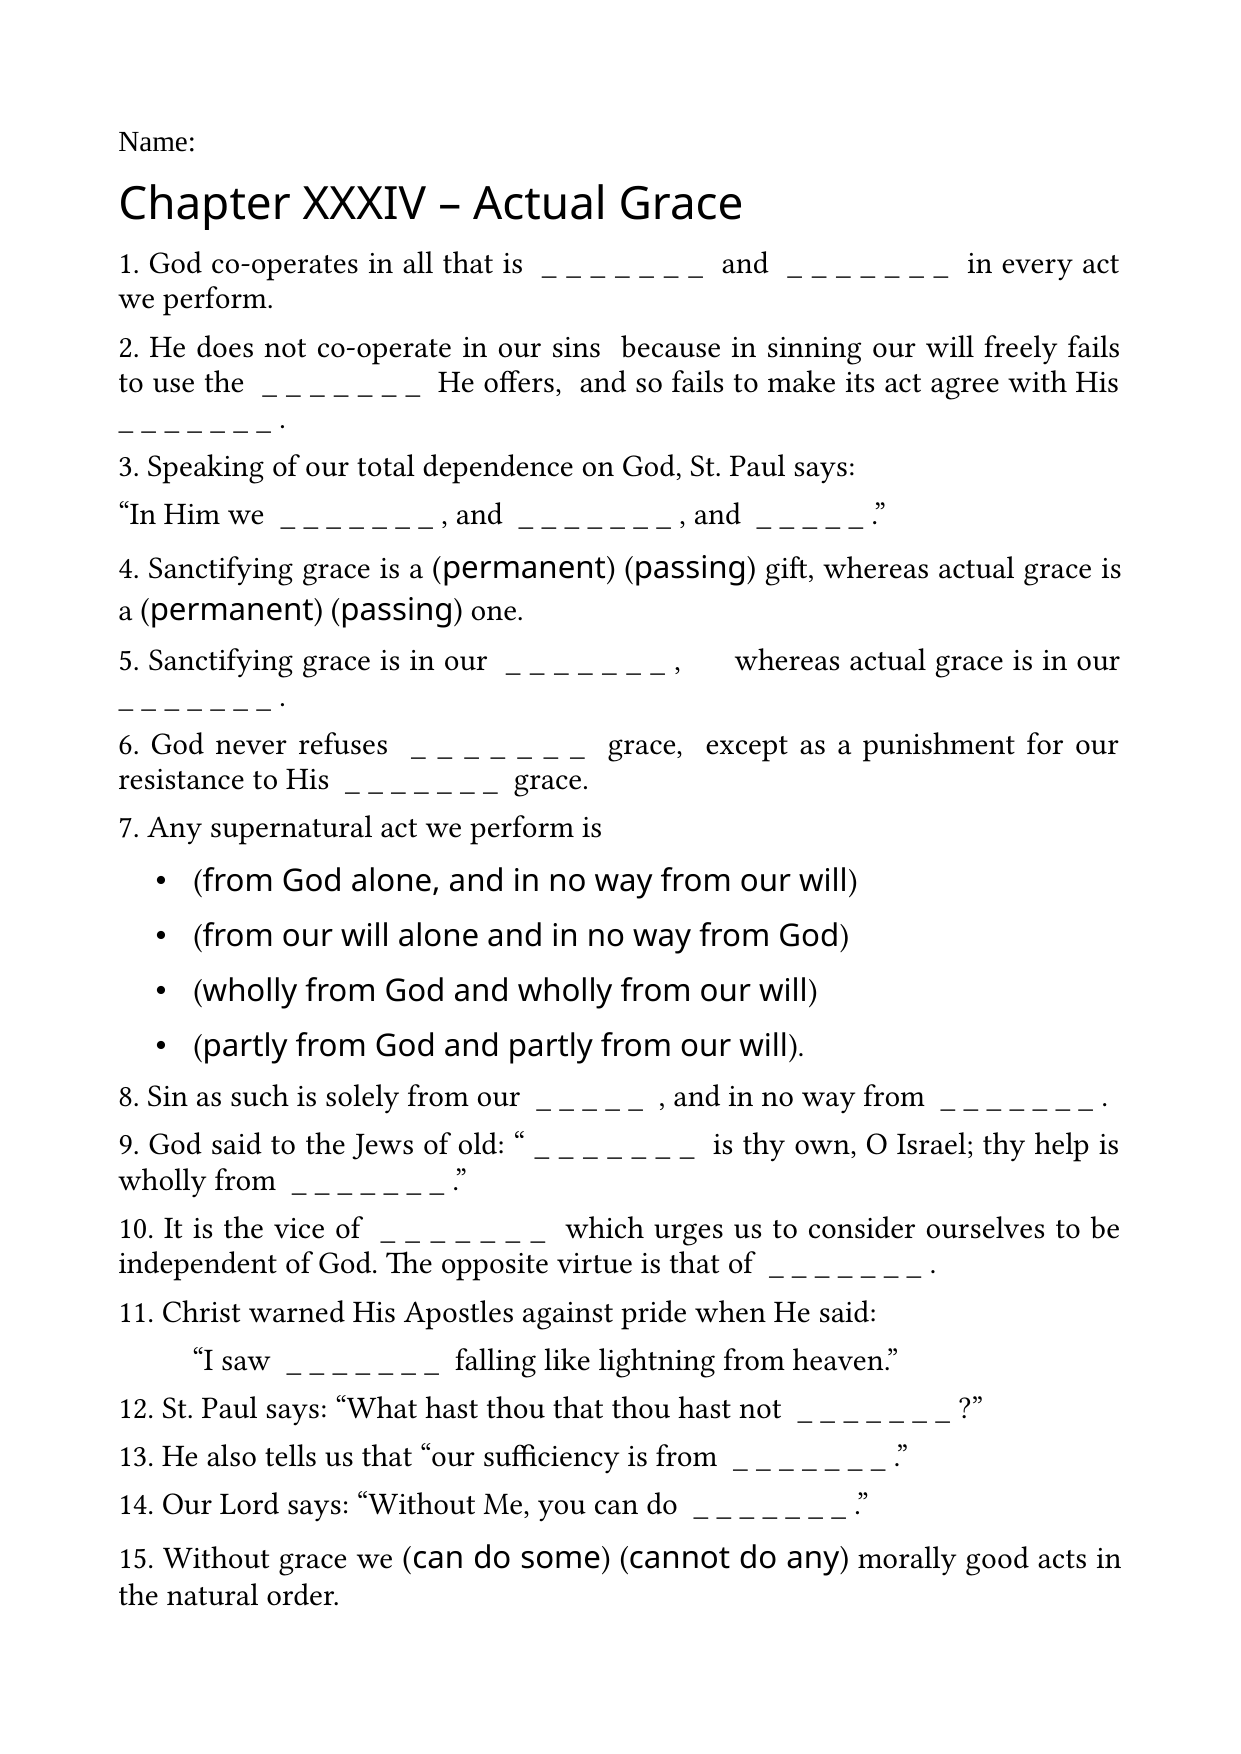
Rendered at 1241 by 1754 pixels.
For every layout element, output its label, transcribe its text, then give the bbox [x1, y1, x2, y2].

text 4. Sanctifying grace is a (permanent) (passing) gift, whereas actual grace is a (permanent) (passing) one. [118, 545, 1122, 630]
text “In Him we _ _ _ _ _ _ _ , and _ _ _ _ _ _ _ , and _ _ _ _ _ .” [118, 497, 1122, 532]
text 9. God said to the Jews of old: “ _ _ _ _ _ _ _ is thy own, O Israel; thy help is wholly from _ _ _ _ _ _ _ .” [118, 1127, 1122, 1198]
text 13. He also tells us that “our sufficiency is from _ _ _ _ _ _ _ .” [118, 1438, 1122, 1474]
list (partly from God and partly from our will). [156, 1023, 1122, 1066]
text Chapter XXXIV – Actual Grace [118, 170, 1122, 233]
text 3. Speaking of our total dependence on God, St. Paul says: [118, 448, 1122, 484]
text 14. Our Lord says: “Without Me, you can do _ _ _ _ _ _ _ .” [118, 1487, 1122, 1522]
text “I saw _ _ _ _ _ _ _ falling like lightning from heaven.” [118, 1342, 1122, 1378]
text 15. Without grace we (can do some) (cannot do any) morally good acts in the natural order. [118, 1535, 1122, 1613]
text 1. God co-operates in all that is _ _ _ _ _ _ _ and _ _ _ _ _ _ _ in every act we perform. [118, 245, 1122, 317]
text 7. Any supernatural act we perform is [118, 810, 1122, 846]
text 8. Sin as such is solely from our _ _ _ _ _ , and in no way from _ _ _ _ _ _ _ . [118, 1078, 1122, 1114]
text 10. It is the vice of _ _ _ _ _ _ _ which urges us to consider ourselves to be independent of God. The opposite virtue is that of _ _ _ _ _ _ _ . [118, 1210, 1122, 1282]
list (from our will alone and in no way from God) [156, 913, 1122, 956]
text 2. He does not co-operate in our sins because in sinning our will freely fails to use the _ _ _ _ _ _ _ He offers, and so fails to make its act agree with His _ _ _ _ _ _ _ . [118, 329, 1122, 436]
text 5. Sanctifying grace is in our _ _ _ _ _ _ _ , whereas actual grace is in our _ _ _ _ _ _ _ . [118, 642, 1122, 714]
text 6. God never refuses _ _ _ _ _ _ _ grace, except as a punishment for our resistance to His _ _ _ _ _ _ _ grace. [118, 726, 1122, 797]
text 12. St. Paul says: “What hast thou that thou hast not _ _ _ _ _ _ _ ?” [118, 1390, 1122, 1426]
list (from God alone, and in no way from our will) [156, 858, 1122, 901]
text Name: [118, 124, 1122, 158]
text 11. Christ warned His Apostles against pride when He said: [118, 1294, 1122, 1330]
list (wholly from God and wholly from our will) [156, 968, 1122, 1011]
